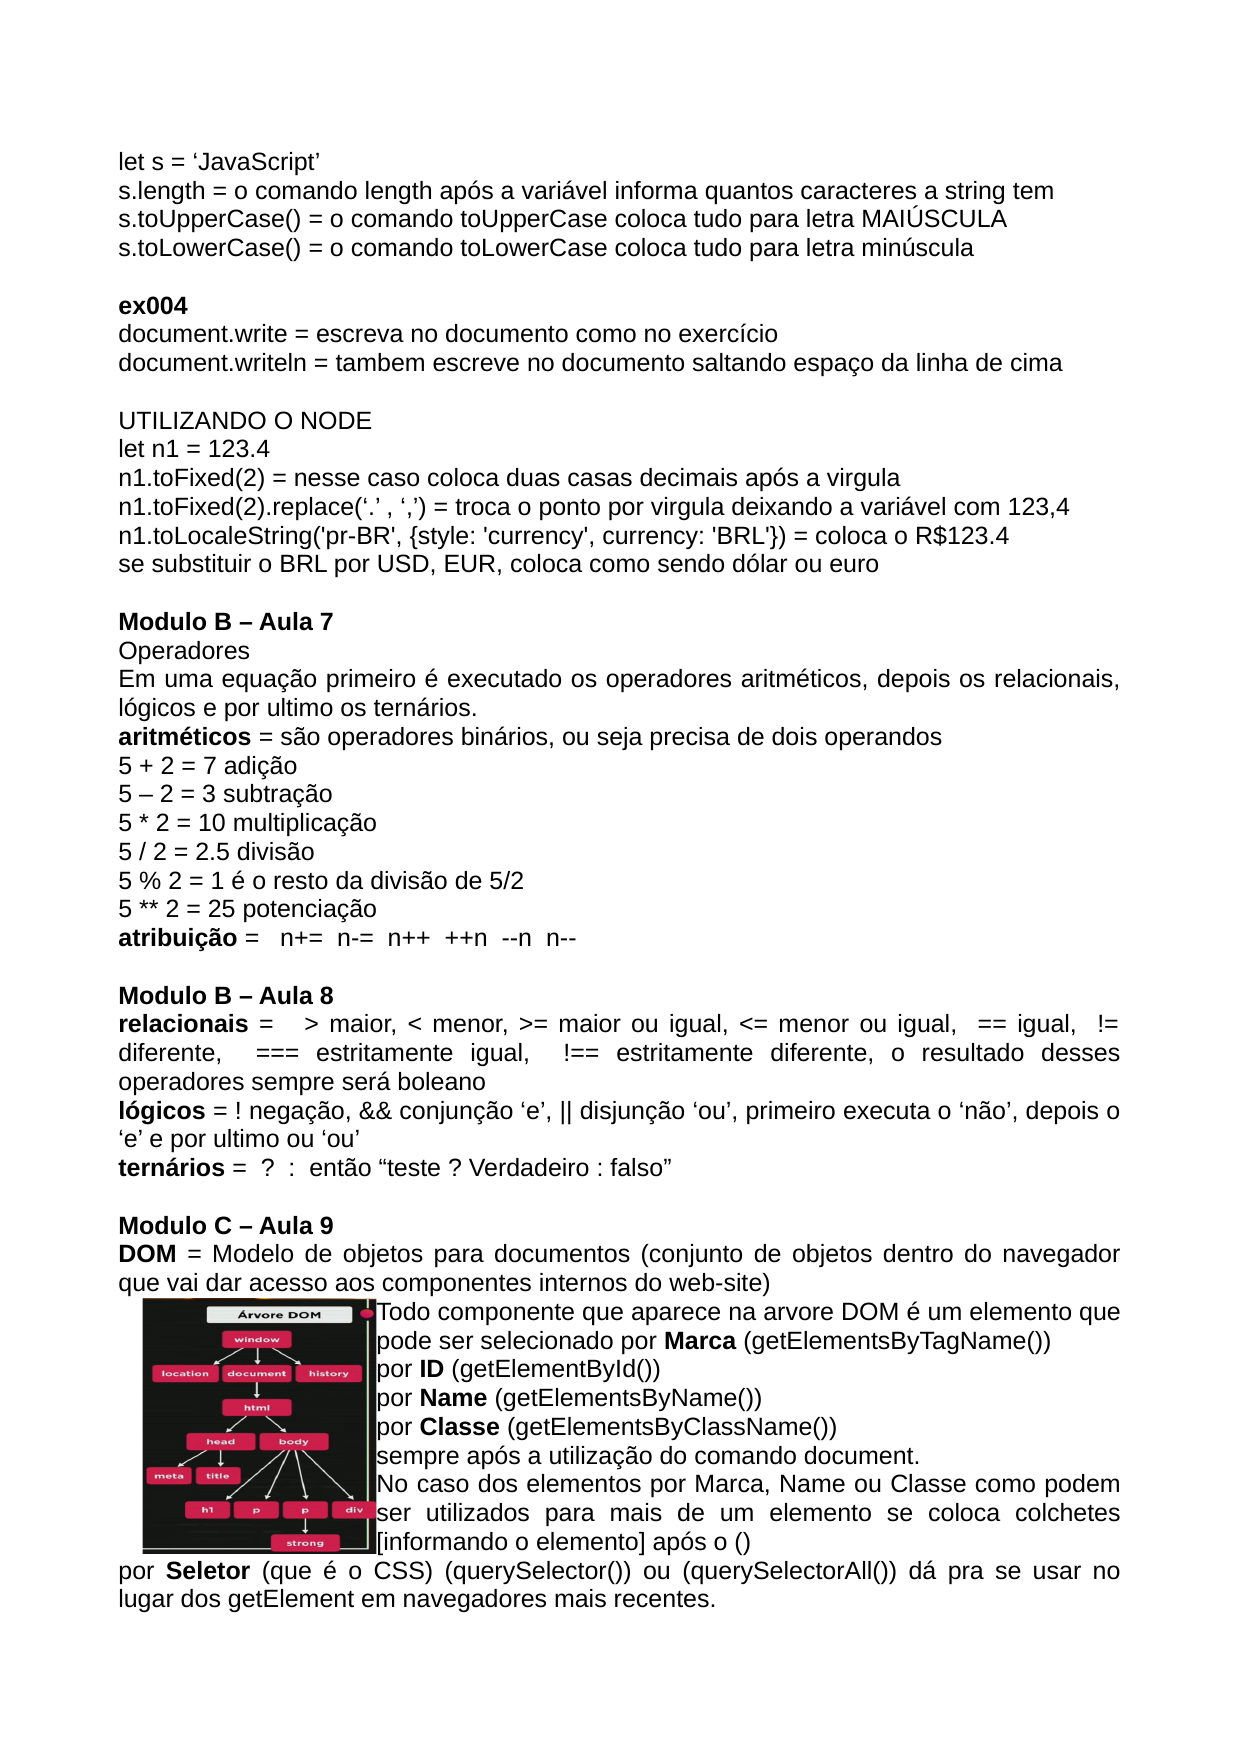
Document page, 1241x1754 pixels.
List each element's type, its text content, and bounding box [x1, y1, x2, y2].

text sempre após a utilização do comando document. [377, 1441, 1122, 1469]
text 5 % 2 = 1 é o resto da divisão de 5/2 [118, 866, 1122, 894]
text 5 * 2 = 10 multiplicação [118, 808, 1122, 837]
text Operadores [118, 636, 1122, 664]
text [118, 1354, 142, 1383]
text No caso dos elementos por Marca, Name ou Classe como podem ser utilizados para mais de um elemento se coloca colchetes [informando o elemento] após o () [118, 1469, 1122, 1556]
text por Seletor (que é o CSS) (querySelector()) ou (querySelectorAll()) dá pra se usar no lugar dos getElement em navegadores mais recentes. [118, 1556, 1122, 1613]
text relacionais = > maior, < menor, >= maior ou igual, <= menor ou igual, == igual, != diferente, === estritamente igual, !== estritamente diferente, o resultado desses operadores sempre será boleano [118, 1009, 1122, 1096]
text s.length = o comando length após a variável informa quantos caracteres a string tem [118, 176, 1122, 204]
text ternários = ? : então “teste ? Verdadeiro : falso” [118, 1153, 1122, 1182]
text n1.toLocaleString('pr-BR', {style: 'currency', currency: 'BRL'}) = coloca o R$123.4 [118, 521, 1122, 549]
text por Name (getElementsByName()) [377, 1383, 1122, 1412]
text UTILIZANDO O NODE [118, 406, 1122, 434]
text 5 – 2 = 3 subtração [118, 779, 1122, 808]
text aritméticos = são operadores binários, ou seja precisa de dois operandos [118, 722, 1122, 751]
text n1.toFixed(2) = nesse caso coloca duas casas decimais após a virgula [118, 463, 1122, 492]
text Modulo B – Aula 8 [118, 981, 1122, 1009]
text document.write = escreva no documento como no exercício [118, 319, 1122, 348]
text document.writeln = tambem escreve no documento saltando espaço da linha de cima [118, 348, 1122, 377]
text Em uma equação primeiro é executado os operadores aritméticos, depois os relacionais, lógicos e por ultimo os ternários. [118, 664, 1122, 722]
text let s = ‘JavaScript’ [118, 147, 1122, 176]
text 5 ** 2 = 25 potenciação [118, 894, 1122, 923]
text lógicos = ! negação, && conjunção ‘e’, || disjunção ‘ou’, primeiro executa o ‘não’, depois o ‘e’ e por ultimo ou ‘ou’ [118, 1096, 1122, 1153]
text 5 + 2 = 7 adição [118, 751, 1122, 779]
text let n1 = 123.4 [118, 434, 1122, 463]
text Modulo B – Aula 7 [118, 607, 1122, 636]
text por ID (getElementById()) [377, 1354, 1122, 1383]
text se substituir o BRL por USD, EUR, coloca como sendo dólar ou euro [118, 549, 1122, 578]
text atribuição = n+= n-= n++ ++n --n n-- [118, 923, 1122, 952]
text DOM = Modelo de objetos para documentos (conjunto de objetos dentro do navegador que vai dar acesso aos componentes internos do web-site) [118, 1239, 1122, 1297]
text s.toLowerCase() = o comando toLowerCase coloca tudo para letra minúscula [118, 233, 1122, 262]
picture [142, 1298, 377, 1554]
text s.toUpperCase() = o comando toUpperCase coloca tudo para letra MAIÚSCULA [118, 204, 1122, 233]
text 5 / 2 = 2.5 divisão [118, 837, 1122, 866]
text Todo componente que aparece na arvore DOM é um elemento que pode ser selecionado por Marca (getElementsByTagName()) [118, 1297, 1122, 1354]
text n1.toFixed(2).replace(‘.’ , ‘,’) = troca o ponto por virgula deixando a variável com 123,4 [118, 492, 1122, 521]
text [118, 1383, 142, 1412]
text Modulo C – Aula 9 [118, 1211, 1122, 1239]
text por Classe (getElementsByClassName()) [377, 1412, 1122, 1441]
text ex004 [118, 291, 1122, 319]
